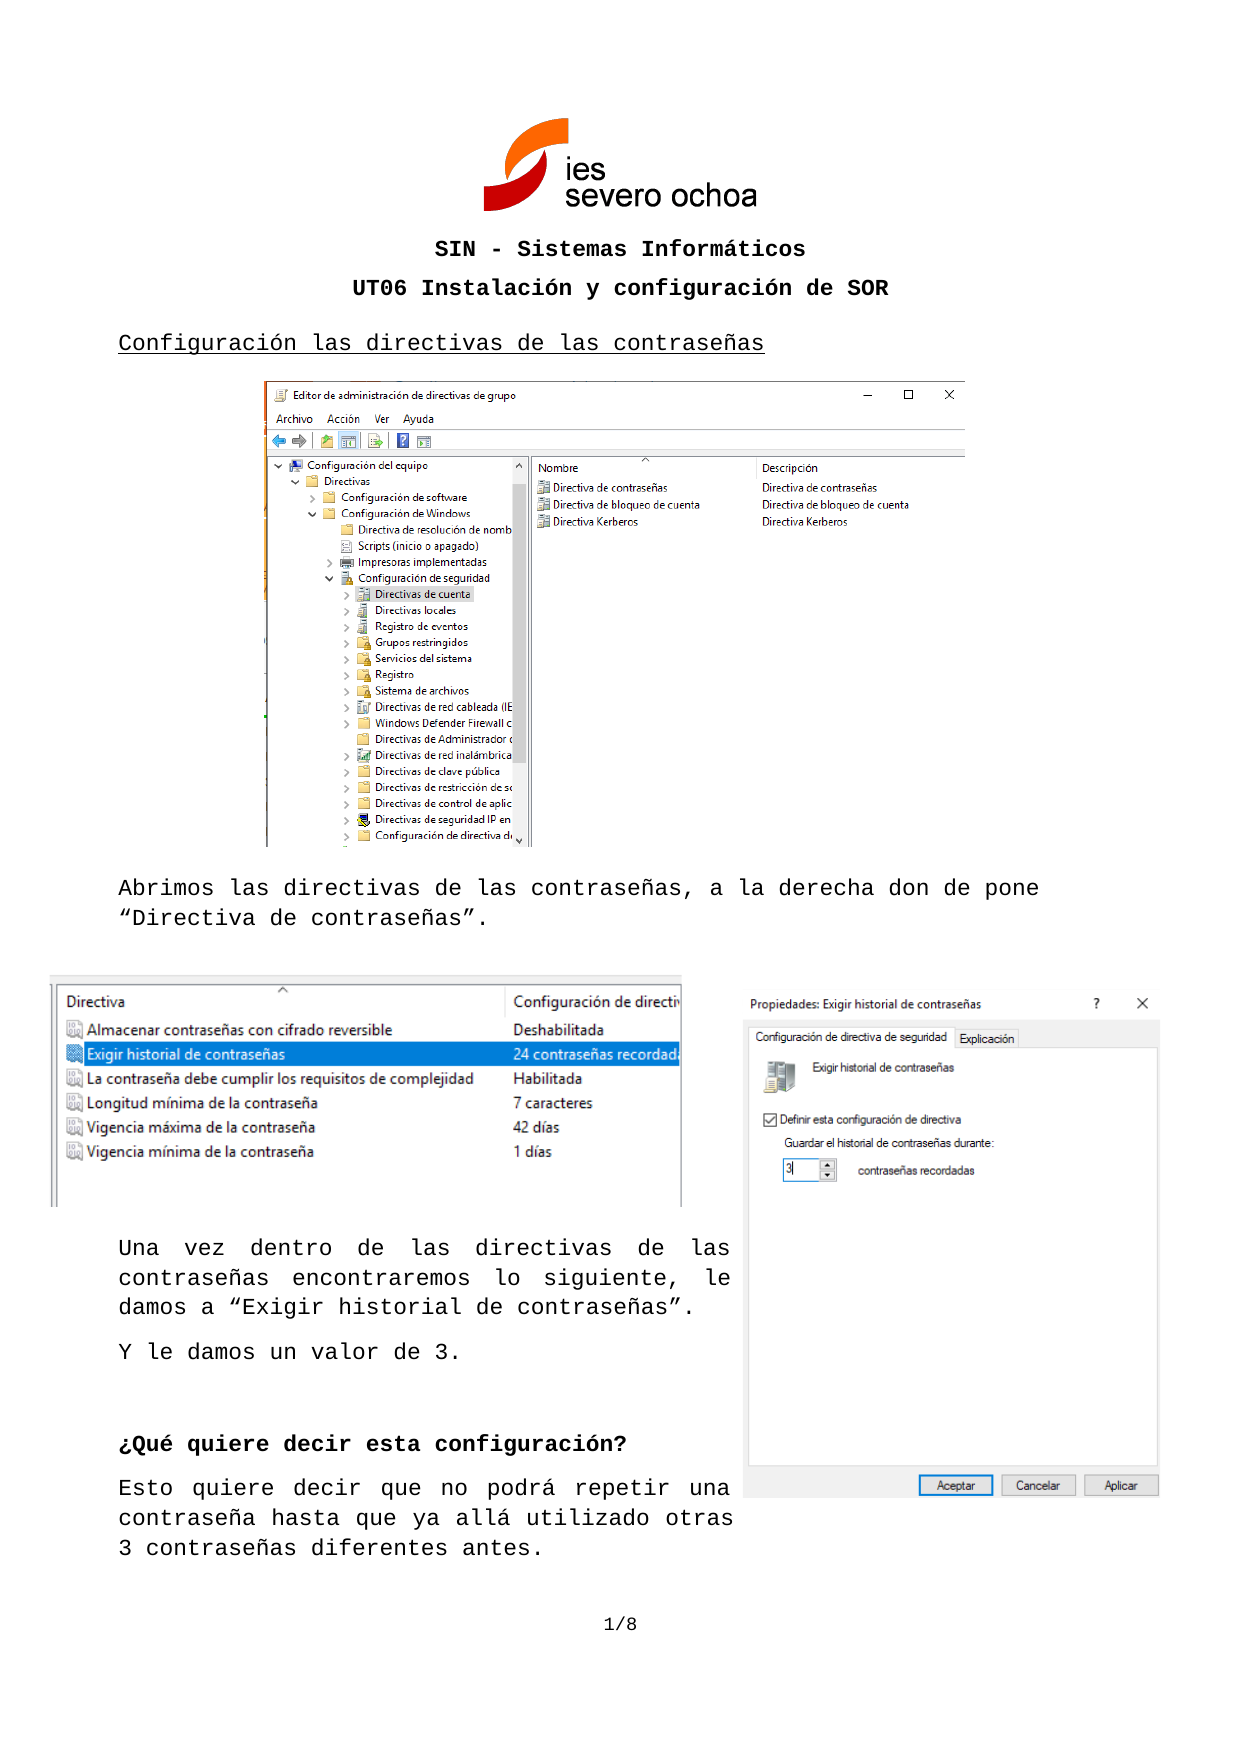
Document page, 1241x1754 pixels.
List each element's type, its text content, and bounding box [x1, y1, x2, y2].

picture [264, 381, 965, 847]
text Y le damos un valor de 3. [118, 1340, 768, 1366]
text Configuración las directivas de las contraseñas [118, 332, 1122, 357]
picture [768, 1015, 1163, 1500]
text Una vez dentro de las directivas de las contraseñas encontraremos lo siguiente, le damos a “Exigir historial de contraseñas”. [118, 1236, 768, 1322]
text Abrimos las directivas de las contraseñas, a la derecha don de pone “Directiva de contraseñas”. [118, 876, 1122, 932]
picture [49, 955, 682, 1207]
text Esto quiere decir que no podrá repetir una contraseña hasta que ya allá utilizado otras 3 contraseñas diferentes antes. [118, 1476, 1122, 1562]
picture [483, 118, 757, 211]
text ¿Qué quiere decir esta configuración? [118, 1432, 768, 1458]
